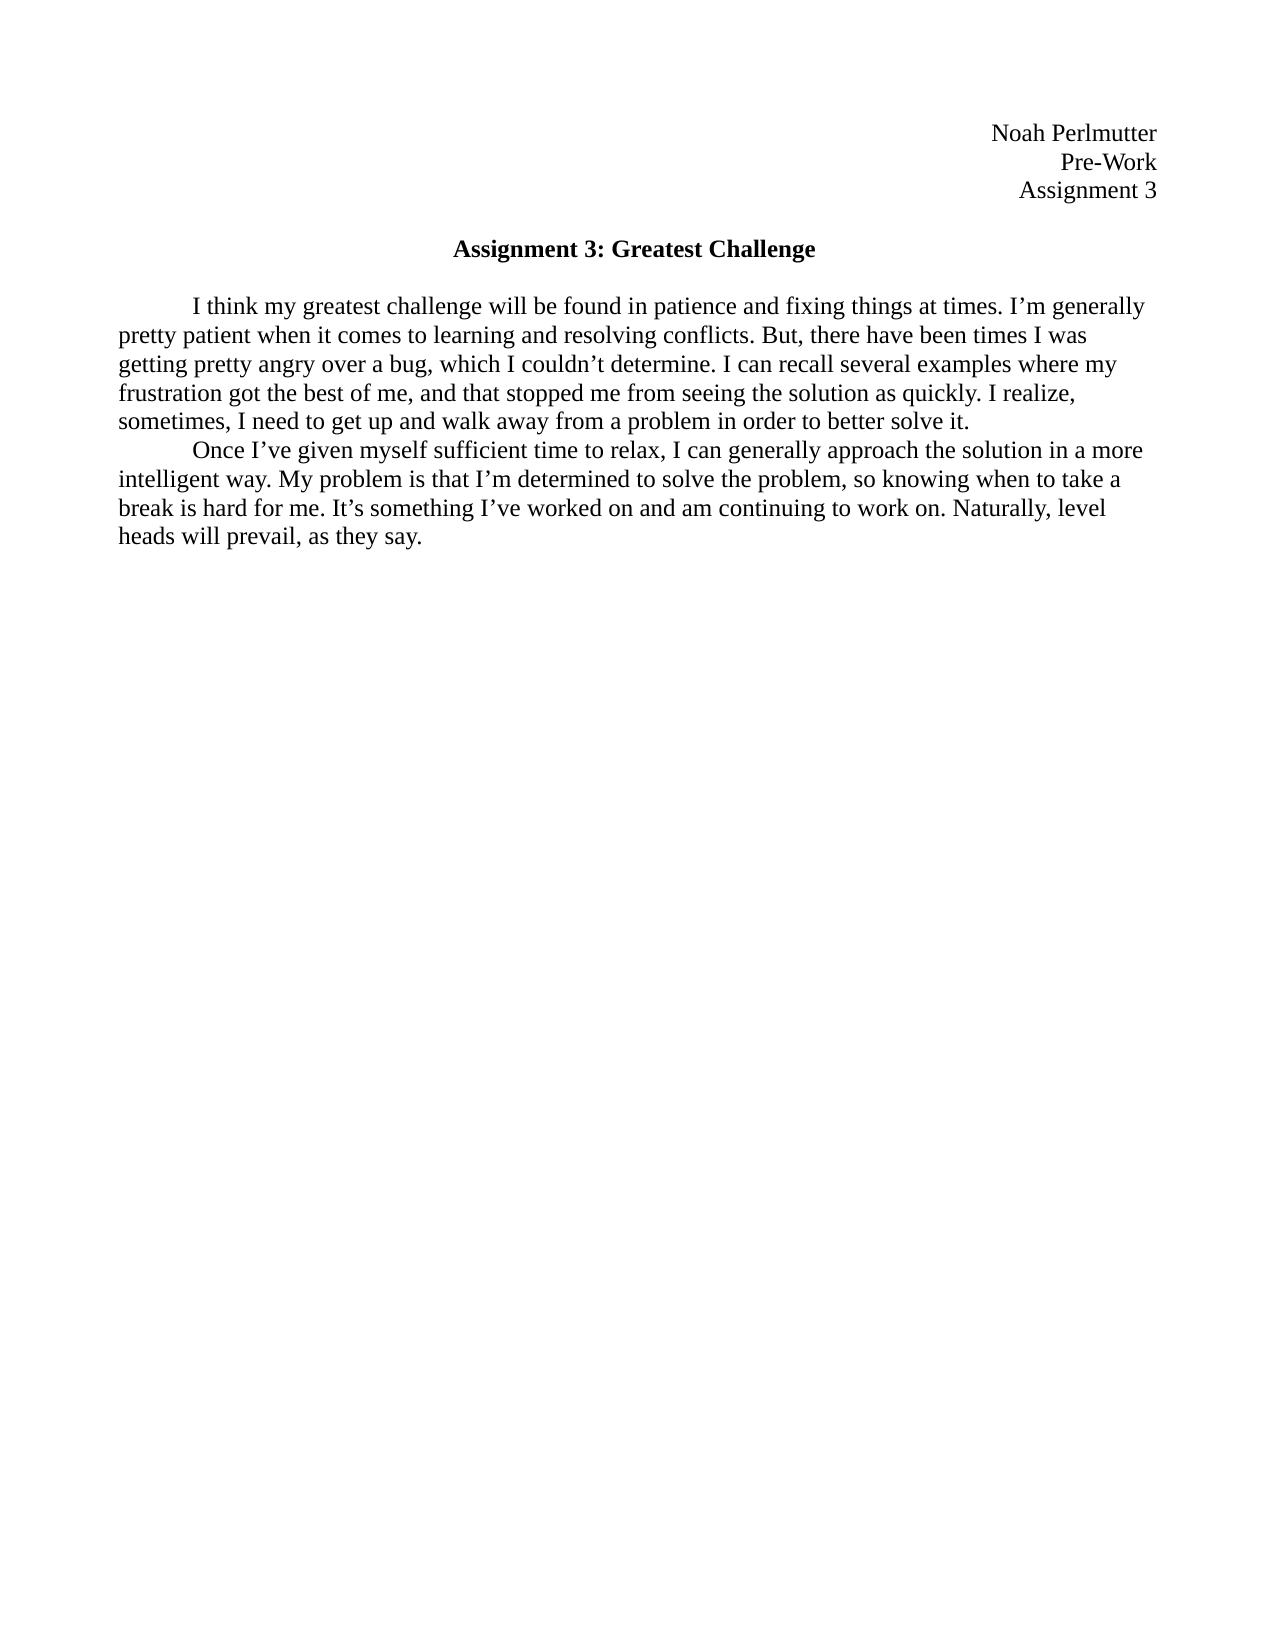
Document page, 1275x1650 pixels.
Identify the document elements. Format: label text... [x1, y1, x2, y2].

text Assignment 3: Greatest Challenge [118, 234, 1157, 263]
text I think my greatest challenge will be found in patience and fixing things at times. I’m generally pretty patient when it comes to learning and resolving conflicts. But, there have been times I was getting pretty angry over a bug, which I couldn’t determine. I can recall several examples where my frustration got the best of me, and that stopped me from seeing the solution as quickly. I realize, sometimes, I need to get up and walk away from a problem in order to better solve it. [118, 291, 1157, 435]
text Once I’ve given myself sufficient time to relax, I can generally approach the solution in a more intelligent way. My problem is that I’m determined to solve the problem, so knowing when to take a break is hard for me. It’s something I’ve worked on and am continuing to work on. Naturally, level heads will prevail, as they say. [118, 435, 1157, 550]
